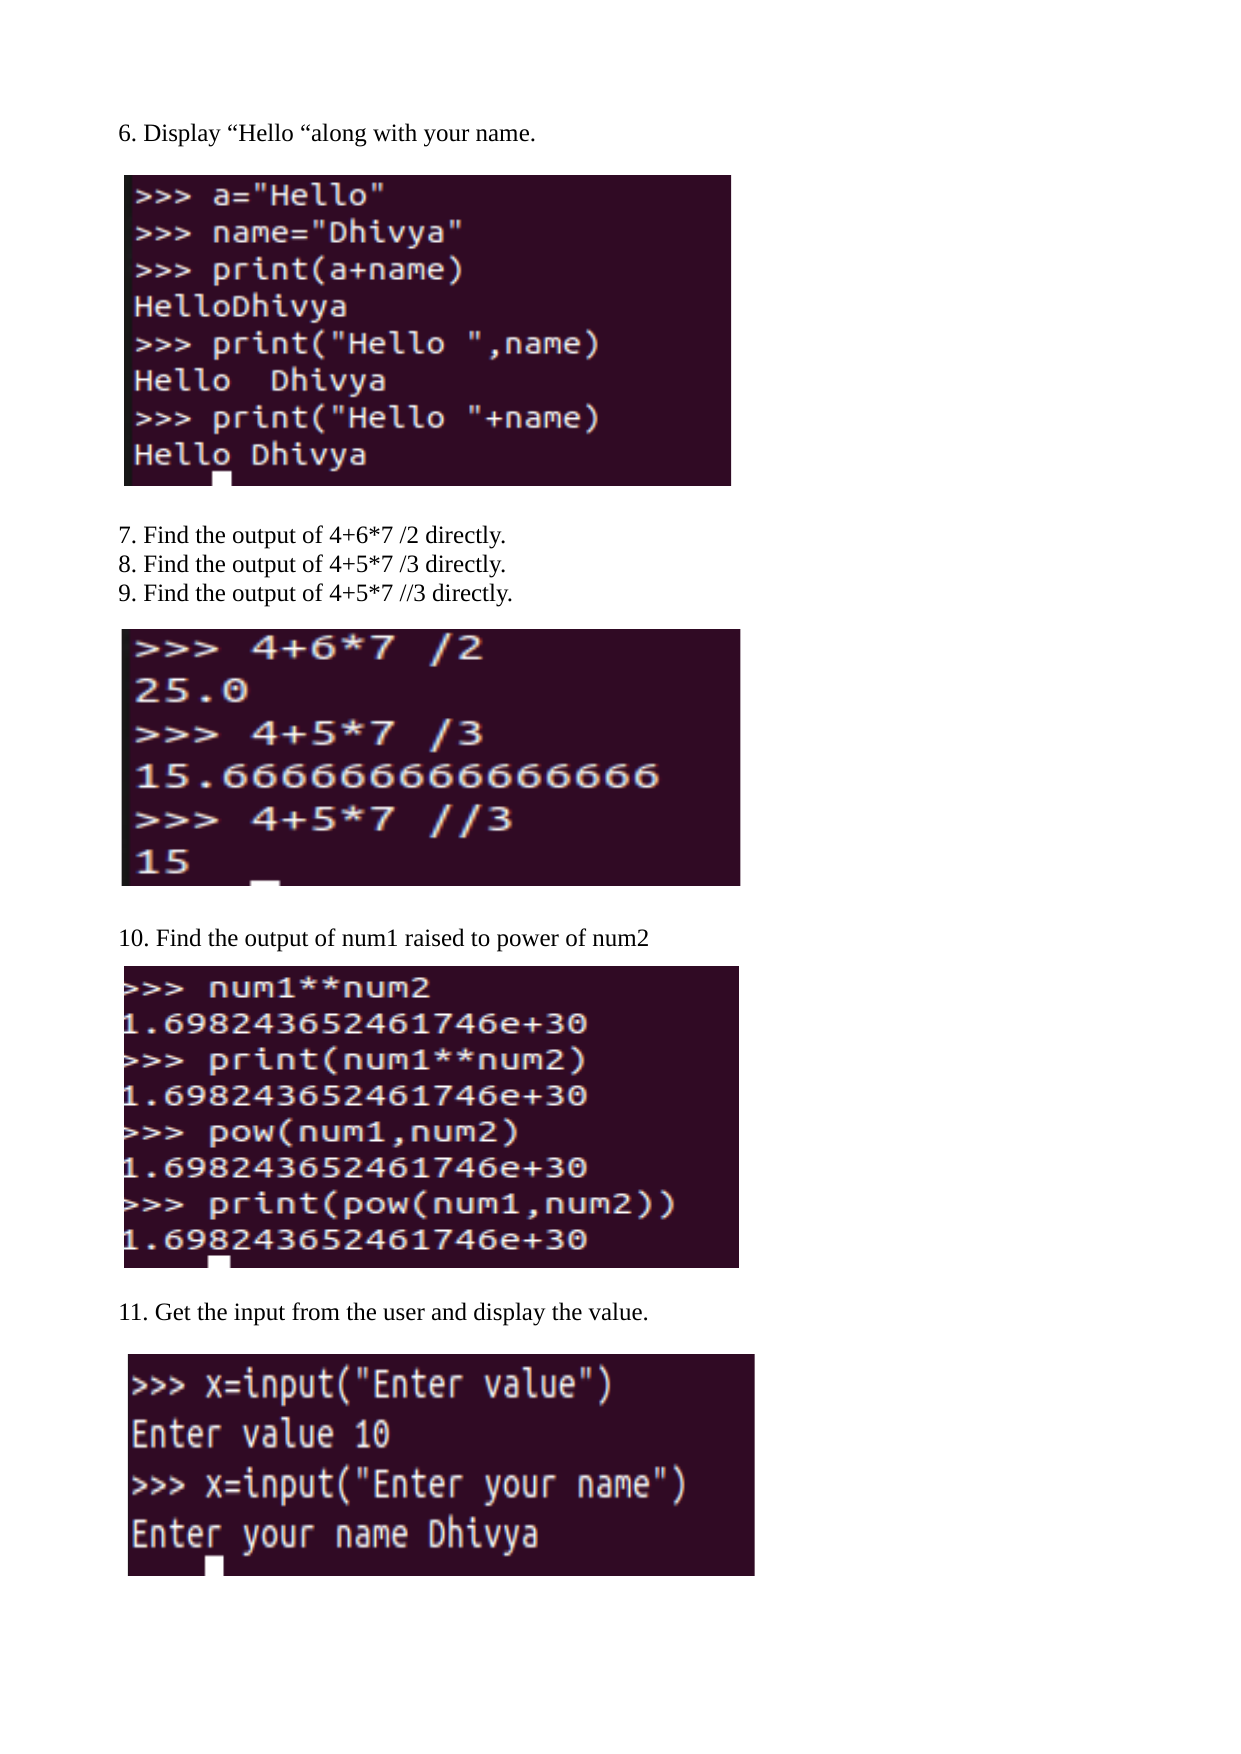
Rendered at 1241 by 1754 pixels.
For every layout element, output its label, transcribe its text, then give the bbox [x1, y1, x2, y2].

picture [124, 966, 739, 1268]
text 9. Find the output of 4+5*7 //3 directly. [118, 578, 1122, 607]
text 6. Display “Hello “along with your name. [118, 118, 1122, 147]
text 8. Find the output of 4+5*7 /3 directly. [118, 549, 1122, 578]
text 7. Find the output of 4+6*7 /2 directly. [118, 521, 1122, 549]
text 11. Get the input from the user and display the value. [118, 1297, 1122, 1326]
picture [127, 1354, 755, 1576]
text 10. Find the output of num1 raised to power of num2 [118, 923, 1122, 952]
picture [124, 175, 732, 486]
picture [121, 629, 741, 886]
